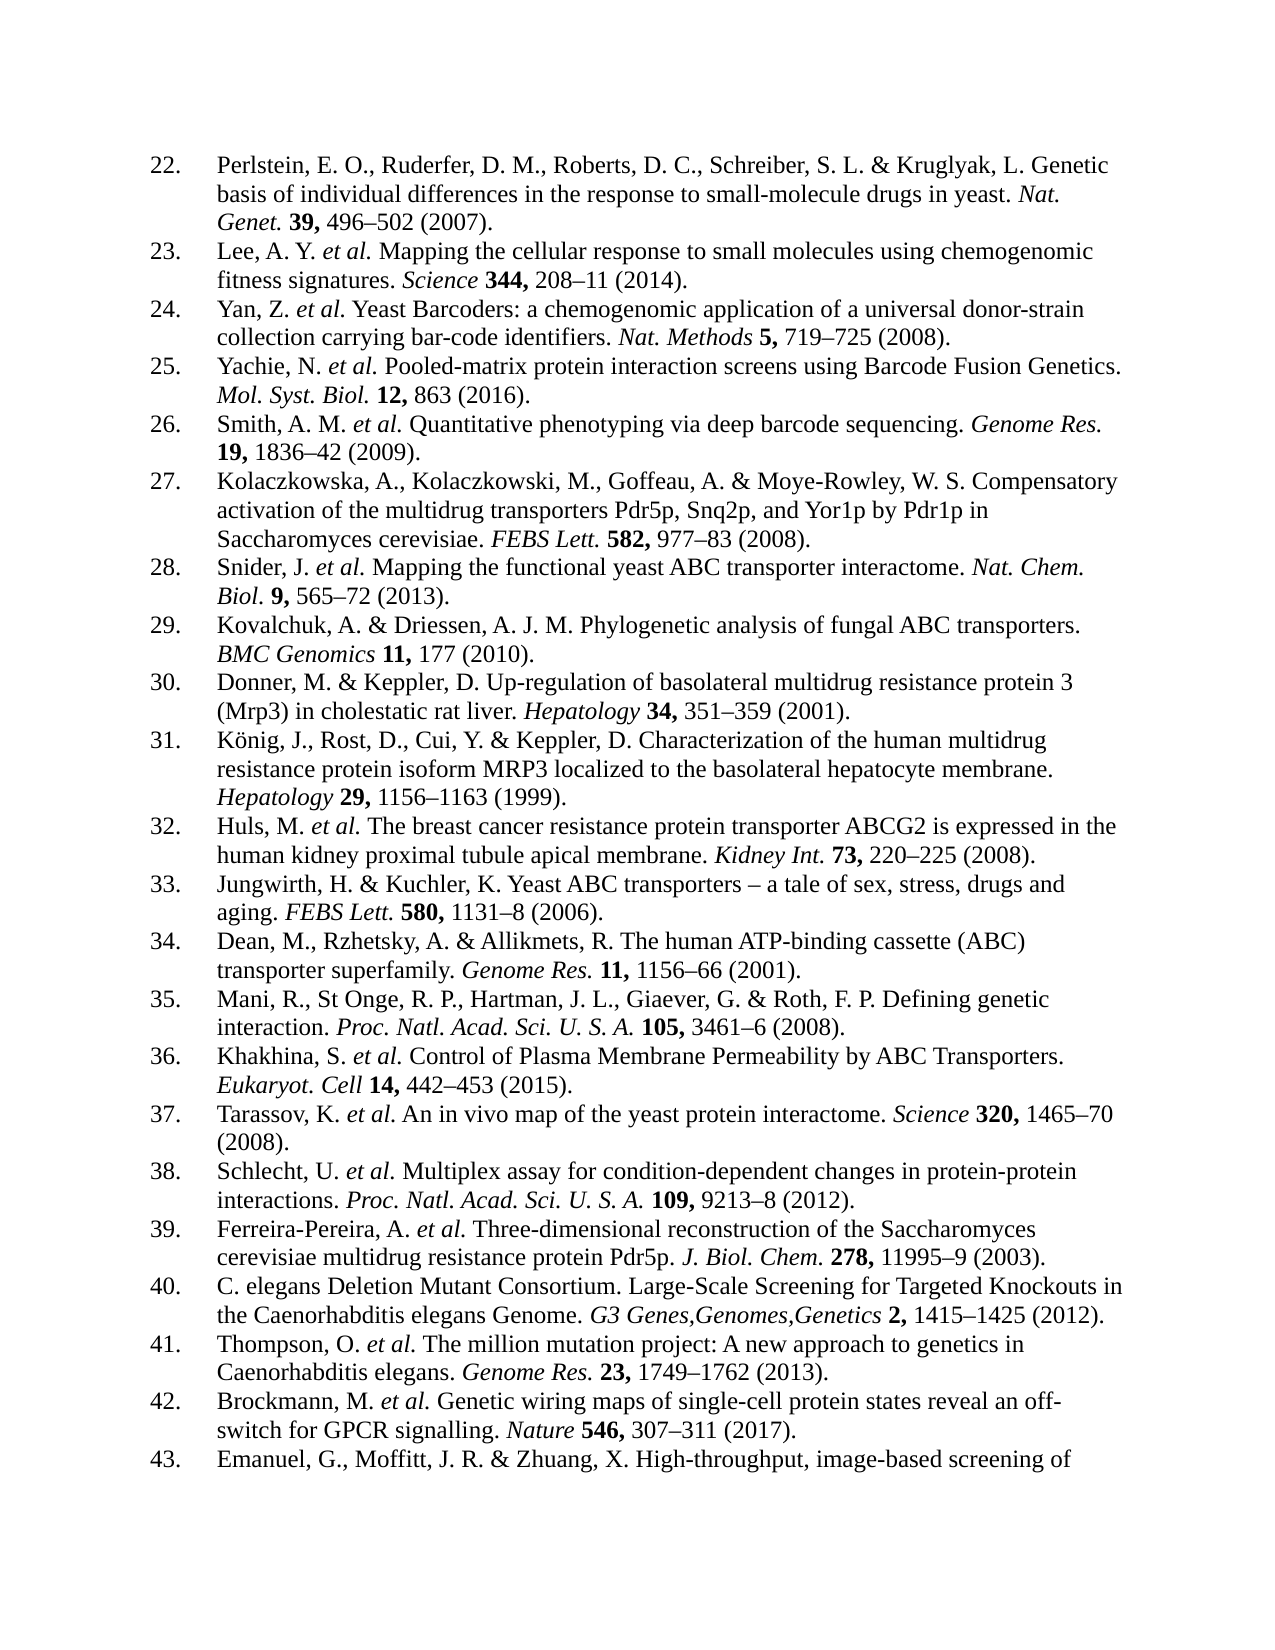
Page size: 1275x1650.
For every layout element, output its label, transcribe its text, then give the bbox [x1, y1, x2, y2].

text 31. König, J., Rost, D., Cui, Y. & Keppler, D. Characterization of the human multidrug resistance protein isoform MRP3 localized to the basolateral hepatocyte membrane. Hepatology 29, 1156–1163 (1999). [150, 725, 1125, 811]
text 34. Dean, M., Rzhetsky, A. & Allikmets, R. The human ATP-binding cassette (ABC) transporter superfamily. Genome Res. 11, 1156–66 (2001). [150, 926, 1125, 984]
text 28. Snider, J. et al. Mapping the functional yeast ABC transporter interactome. Nat. Chem. Biol. 9, 565–72 (2013). [150, 552, 1125, 610]
text 40. C. elegans Deletion Mutant Consortium. Large-Scale Screening for Targeted Knockouts in the Caenorhabditis elegans Genome. G3 Genes,Genomes,Genetics 2, 1415–1425 (2012). [150, 1271, 1125, 1329]
text 43. Emanuel, G., Moffitt, J. R. & Zhuang, X. High-throughput, image-based screening of [150, 1444, 1125, 1472]
text 39. Ferreira-Pereira, A. et al. Three-dimensional reconstruction of the Saccharomyces cerevisiae multidrug resistance protein Pdr5p. J. Biol. Chem. 278, 11995–9 (2003). [150, 1214, 1125, 1271]
text 36. Khakhina, S. et al. Control of Plasma Membrane Permeability by ABC Transporters. Eukaryot. Cell 14, 442–453 (2015). [150, 1041, 1125, 1099]
text 23. Lee, A. Y. et al. Mapping the cellular response to small molecules using chemogenomic fitness signatures. Science 344, 208–11 (2014). [150, 236, 1125, 294]
text 42. Brockmann, M. et al. Genetic wiring maps of single-cell protein states reveal an off-switch for GPCR signalling. Nature 546, 307–311 (2017). [150, 1386, 1125, 1444]
text 27. Kolaczkowska, A., Kolaczkowski, M., Goffeau, A. & Moye-Rowley, W. S. Compensatory activation of the multidrug transporters Pdr5p, Snq2p, and Yor1p by Pdr1p in Saccharomyces cerevisiae. FEBS Lett. 582, 977–83 (2008). [150, 466, 1125, 552]
text 22. Perlstein, E. O., Ruderfer, D. M., Roberts, D. C., Schreiber, S. L. & Kruglyak, L. Genetic basis of individual differences in the response to small-molecule drugs in yeast. Nat. Genet. 39, 496–502 (2007). [150, 150, 1125, 236]
text 37. Tarassov, K. et al. An in vivo map of the yeast protein interactome. Science 320, 1465–70 (2008). [150, 1099, 1125, 1156]
text 25. Yachie, N. et al. Pooled-matrix protein interaction screens using Barcode Fusion Genetics. Mol. Syst. Biol. 12, 863 (2016). [150, 351, 1125, 409]
text 33. Jungwirth, H. & Kuchler, K. Yeast ABC transporters – a tale of sex, stress, drugs and aging. FEBS Lett. 580, 1131–8 (2006). [150, 869, 1125, 926]
text 32. Huls, M. et al. The breast cancer resistance protein transporter ABCG2 is expressed in the human kidney proximal tubule apical membrane. Kidney Int. 73, 220–225 (2008). [150, 811, 1125, 869]
text 30. Donner, M. & Keppler, D. Up-regulation of basolateral multidrug resistance protein 3 (Mrp3) in cholestatic rat liver. Hepatology 34, 351–359 (2001). [150, 667, 1125, 725]
text 35. Mani, R., St Onge, R. P., Hartman, J. L., Giaever, G. & Roth, F. P. Defining genetic interaction. Proc. Natl. Acad. Sci. U. S. A. 105, 3461–6 (2008). [150, 984, 1125, 1041]
text 26. Smith, A. M. et al. Quantitative phenotyping via deep barcode sequencing. Genome Res. 19, 1836–42 (2009). [150, 409, 1125, 466]
text 38. Schlecht, U. et al. Multiplex assay for condition-dependent changes in protein-protein interactions. Proc. Natl. Acad. Sci. U. S. A. 109, 9213–8 (2012). [150, 1156, 1125, 1214]
text 29. Kovalchuk, A. & Driessen, A. J. M. Phylogenetic analysis of fungal ABC transporters. BMC Genomics 11, 177 (2010). [150, 610, 1125, 667]
text 41. Thompson, O. et al. The million mutation project: A new approach to genetics in Caenorhabditis elegans. Genome Res. 23, 1749–1762 (2013). [150, 1329, 1125, 1386]
text 24. Yan, Z. et al. Yeast Barcoders: a chemogenomic application of a universal donor-strain collection carrying bar-code identifiers. Nat. Methods 5, 719–725 (2008). [150, 294, 1125, 351]
